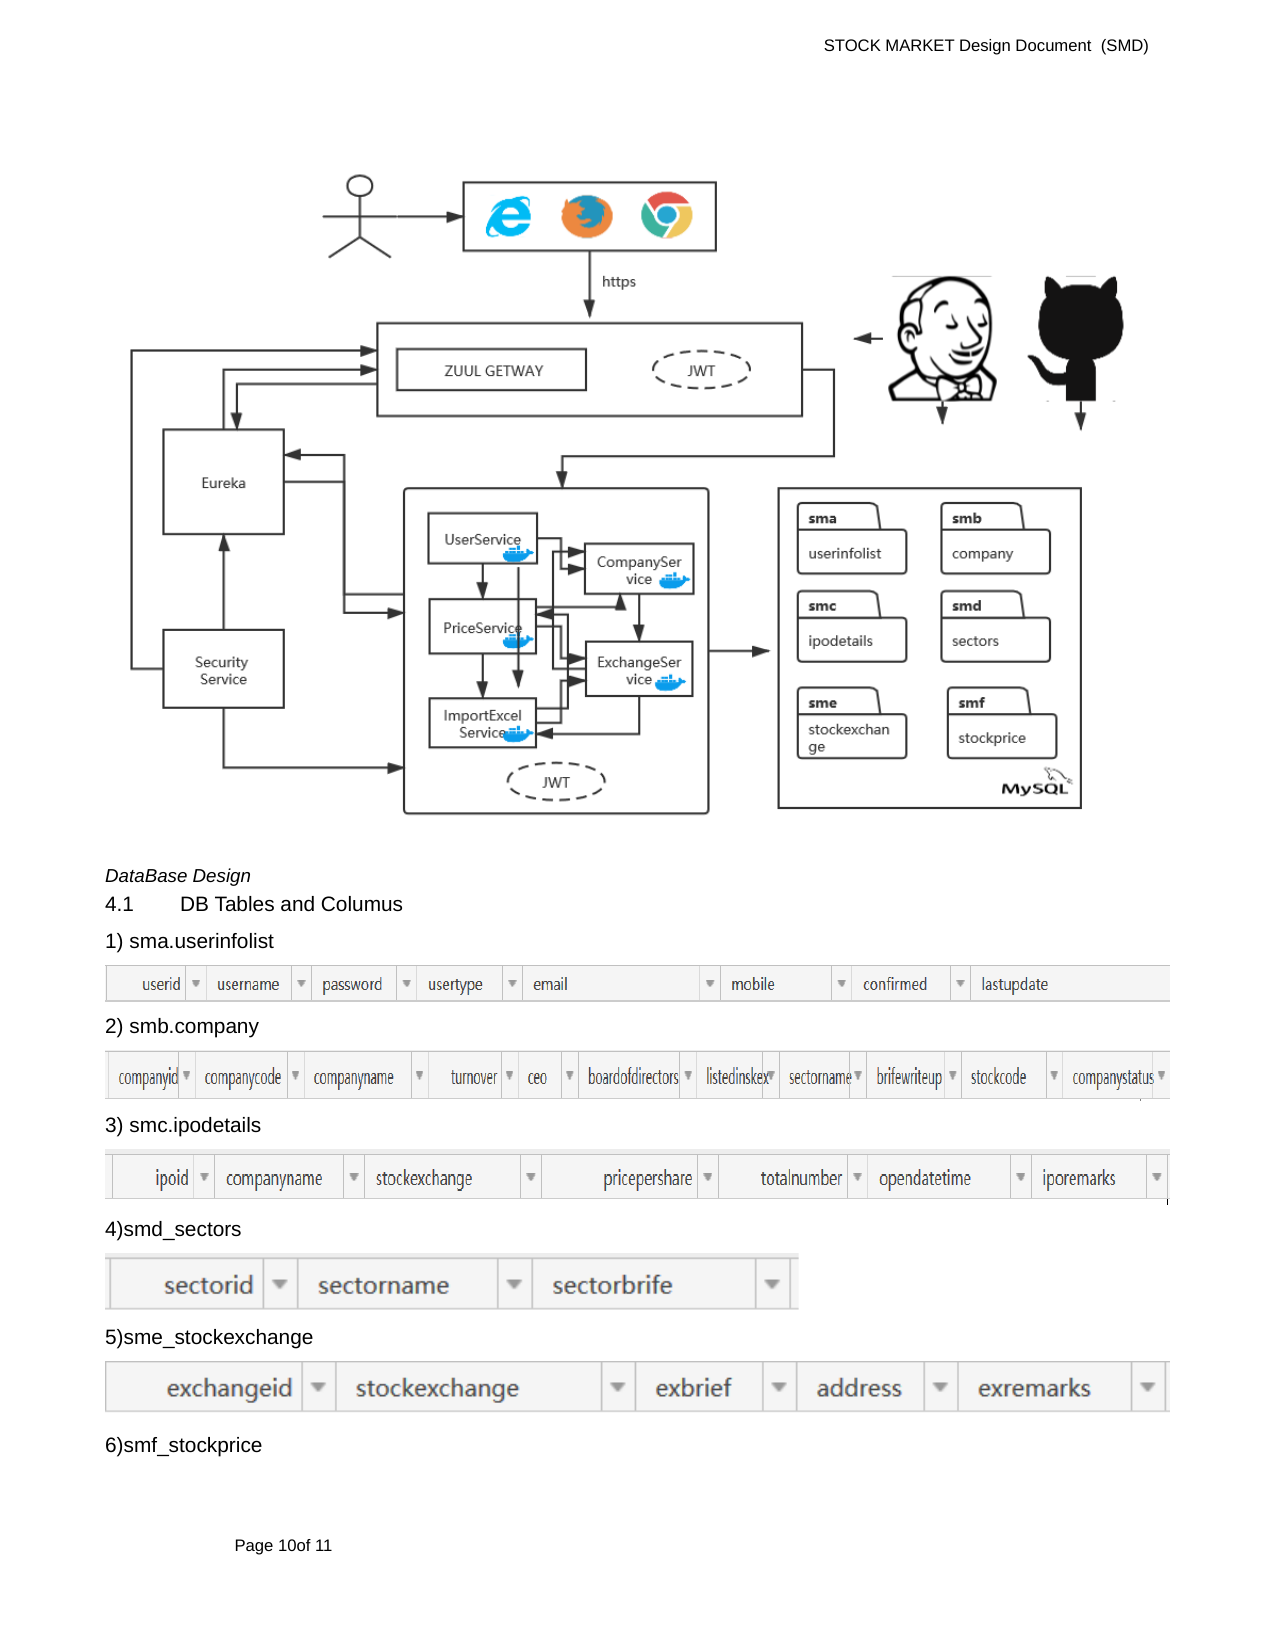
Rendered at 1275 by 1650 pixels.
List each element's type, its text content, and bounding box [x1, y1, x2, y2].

list 4.1 DB Tables and Columus [105, 892, 1170, 916]
list 2) smb.company [105, 1014, 1170, 1038]
list 4)smd_sectors [105, 1217, 1170, 1241]
list 3) smc.ipodetails [105, 1113, 1170, 1137]
list 6)smf_stockprice [105, 1432, 1170, 1456]
subtitle DataBase Design [105, 864, 1170, 886]
list 5)sme_stockexchange [105, 1325, 1170, 1349]
list 1) sma.userinfolist [105, 929, 1170, 953]
